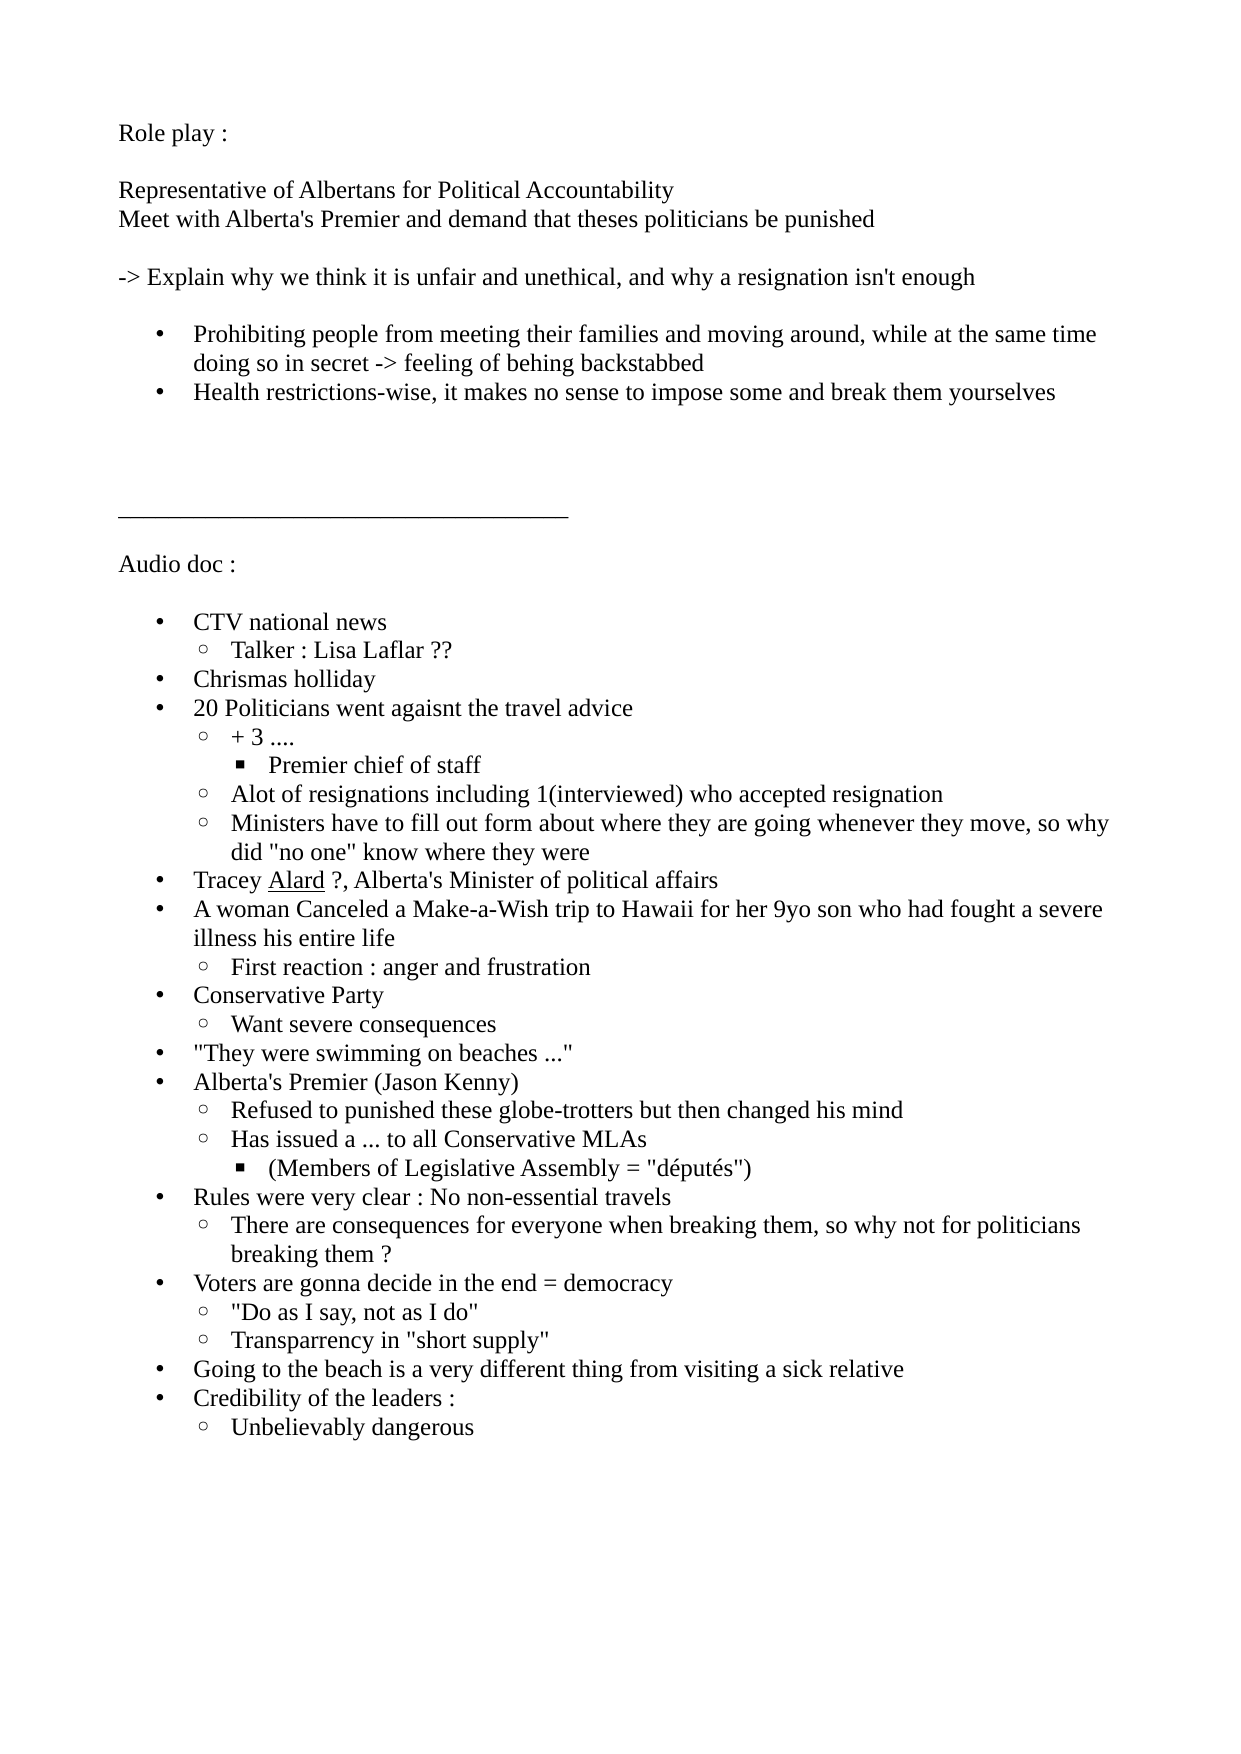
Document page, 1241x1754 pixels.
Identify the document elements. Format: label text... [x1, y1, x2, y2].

list Chrismas holliday [156, 664, 1122, 693]
text Role play : [118, 118, 1122, 147]
list First reaction : anger and frustration [193, 952, 1122, 981]
list Alberta's Premier (Jason Kenny) [156, 1067, 1122, 1096]
list Tracey Alard ?, Alberta's Minister of political affairs [156, 866, 1122, 894]
list Want severe consequences [193, 1009, 1122, 1038]
list CTV national news [156, 607, 1122, 636]
list Voters are gonna decide in the end = democracy [156, 1268, 1122, 1297]
text ____________________________________ [118, 492, 1122, 521]
list Talker : Lisa Laflar ?? [193, 636, 1122, 664]
list Refused to punished these globe-trotters but then changed his mind [193, 1096, 1122, 1124]
list 20 Politicians went agaisnt the travel advice [156, 693, 1122, 722]
list (Members of Legislative Assembly = "députés") [231, 1153, 1122, 1182]
text Meet with Alberta's Premier and demand that theses politicians be punished [118, 204, 1122, 233]
list There are consequences for everyone when breaking them, so why not for politicians breaking them ? [193, 1211, 1122, 1268]
list Alot of resignations including 1(interviewed) who accepted resignation [193, 779, 1122, 808]
list + 3 .... [193, 722, 1122, 751]
text -> Explain why we think it is unfair and unethical, and why a resignation isn't enough [118, 262, 1122, 291]
list Transparrency in "short supply" [193, 1326, 1122, 1354]
list Conservative Party [156, 981, 1122, 1009]
list Ministers have to fill out form about where they are going whenever they move, so why did "no one" know where they were [193, 808, 1122, 866]
list Going to the beach is a very different thing from visiting a sick relative [156, 1354, 1122, 1383]
list Has issued a ... to all Conservative MLAs [193, 1124, 1122, 1153]
list Premier chief of staff [231, 751, 1122, 779]
list "Do as I say, not as I do" [193, 1297, 1122, 1326]
list Prohibiting people from meeting their families and moving around, while at the same time doing so in secret -> feeling of behing backstabbed [156, 319, 1122, 377]
list A woman Canceled a Make-a-Wish trip to Hawaii for her 9yo son who had fought a severe illness his entire life [156, 894, 1122, 952]
list Unbelievably dangerous [193, 1412, 1122, 1441]
list Rules were very clear : No non-essential travels [156, 1182, 1122, 1211]
text Audio doc : [118, 549, 1122, 578]
list Health restrictions-wise, it makes no sense to impose some and break them yourselves [156, 377, 1122, 406]
text Representative of Albertans for Political Accountability [118, 176, 1122, 204]
list Credibility of the leaders : [156, 1383, 1122, 1412]
list "They were swimming on beaches ..." [156, 1038, 1122, 1067]
